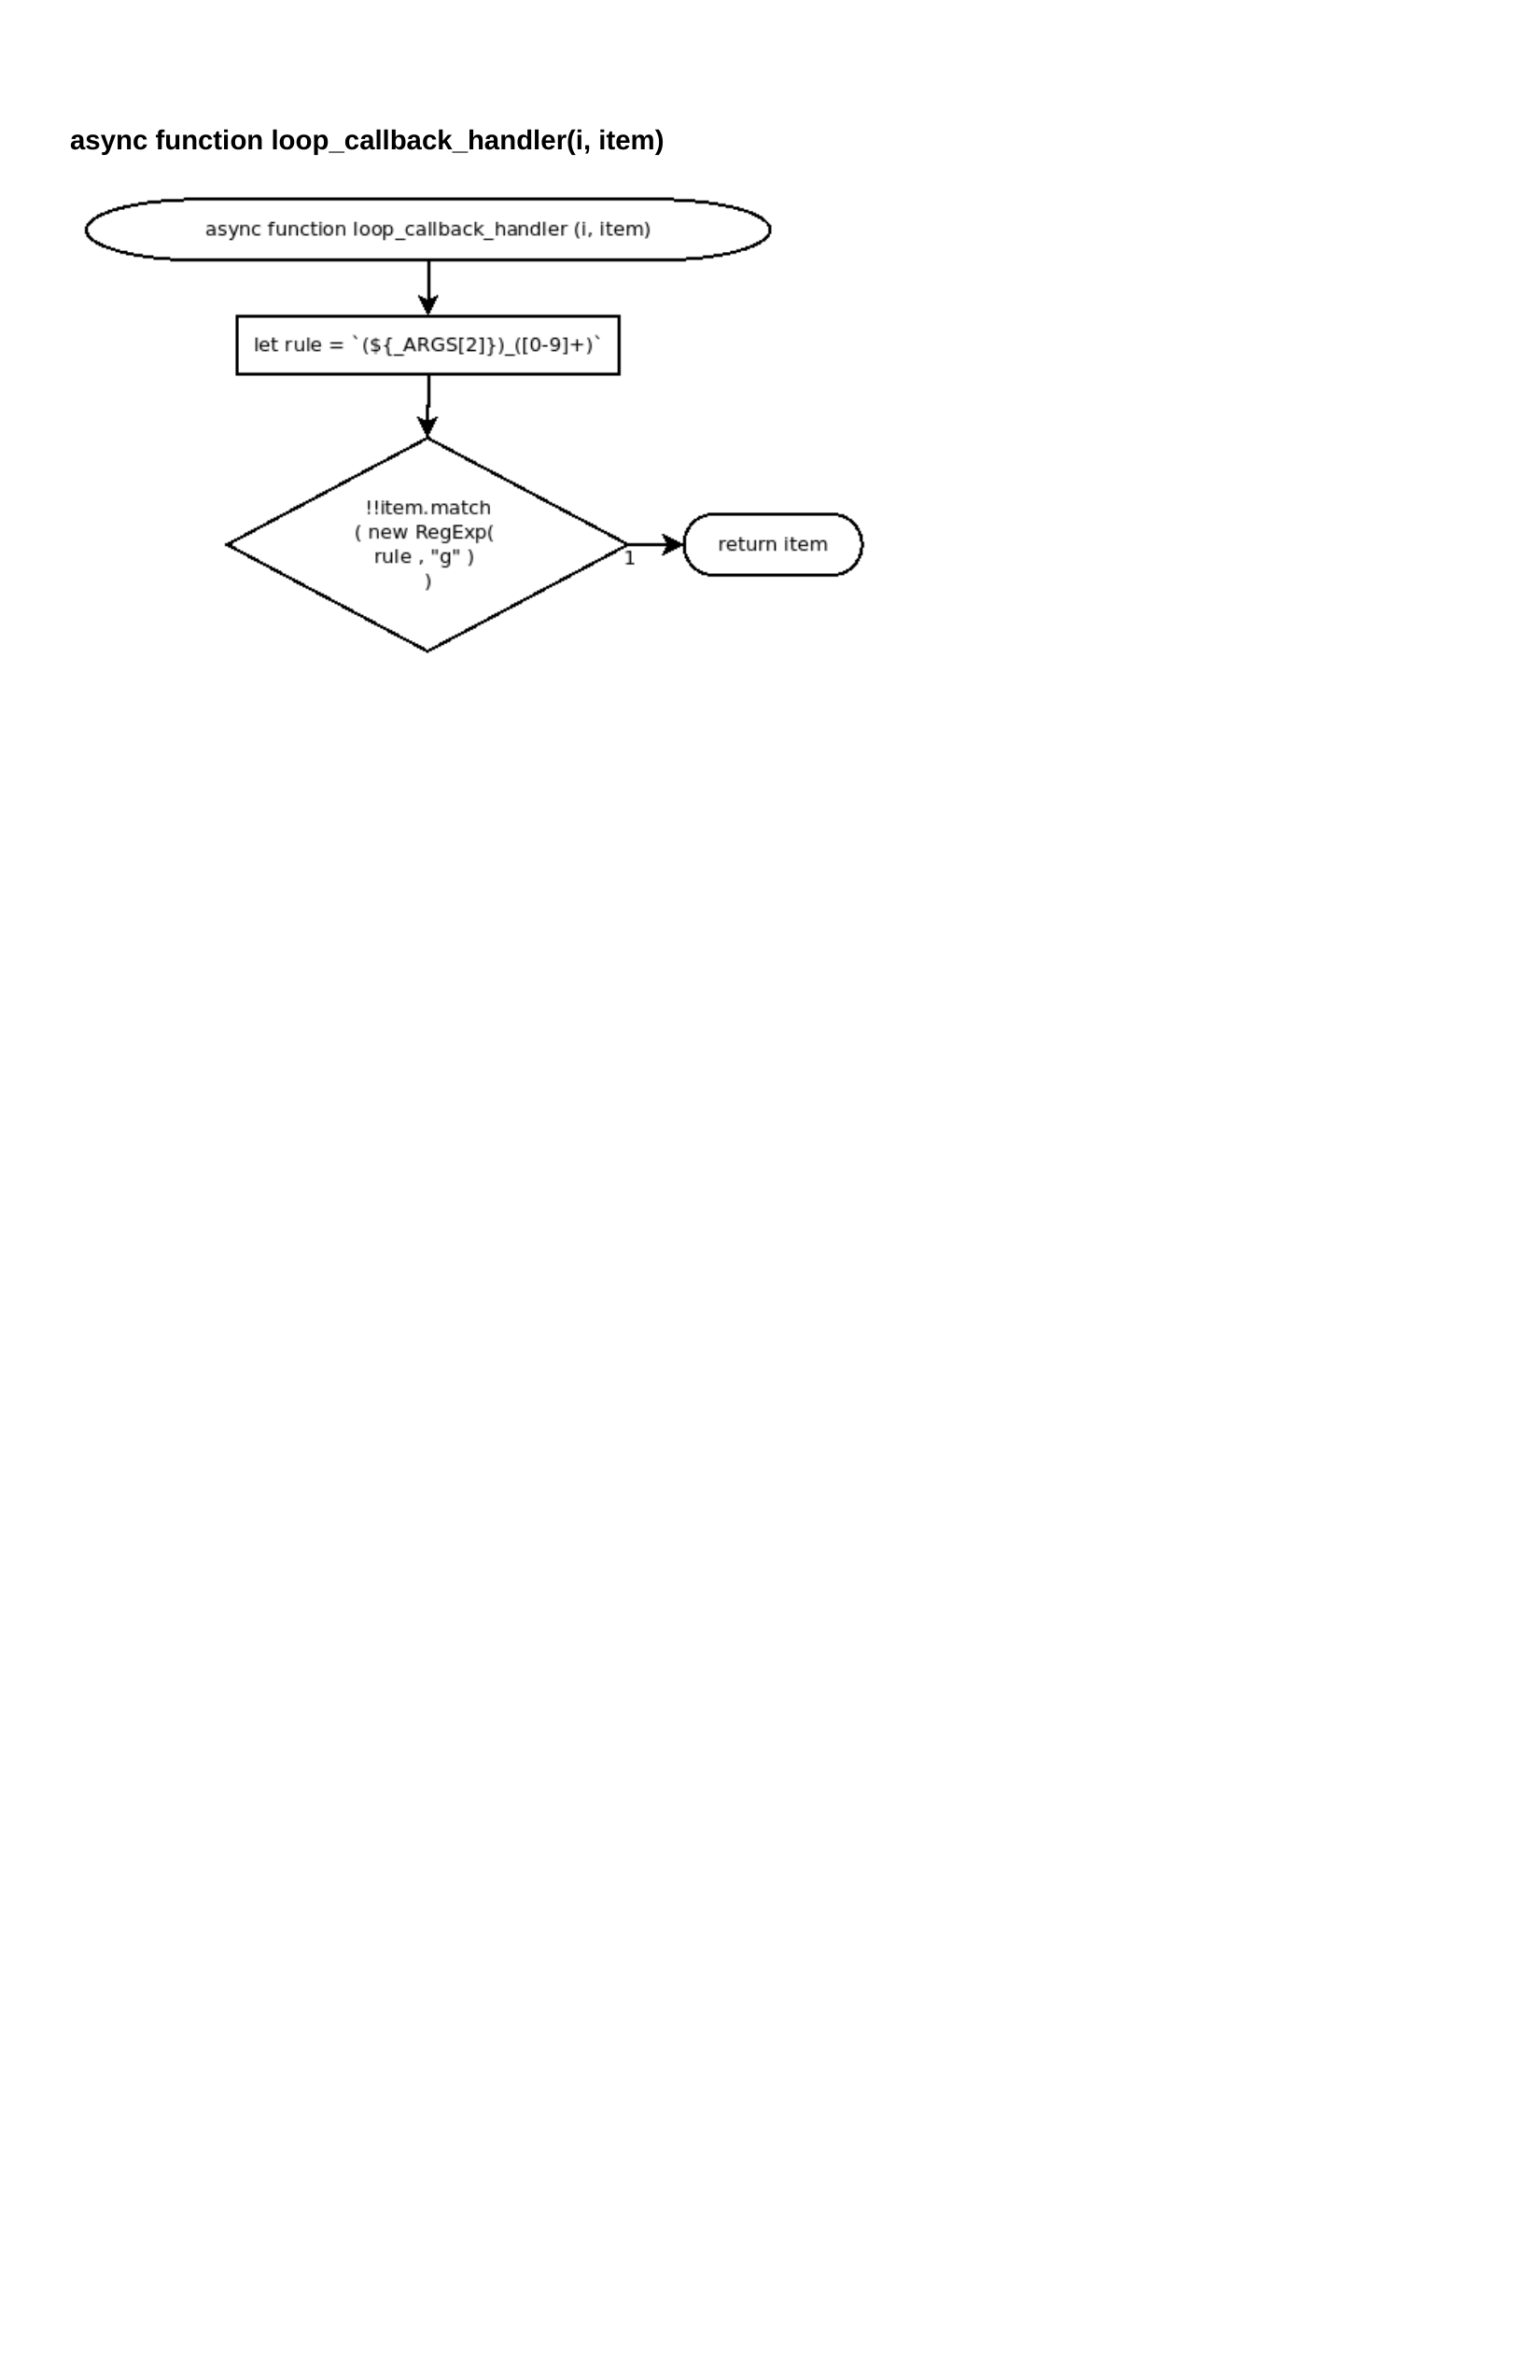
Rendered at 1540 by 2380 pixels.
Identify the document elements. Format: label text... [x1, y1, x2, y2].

picture [70, 193, 874, 685]
subtitle async function loop_callback_handler(i, item) [70, 124, 1478, 155]
